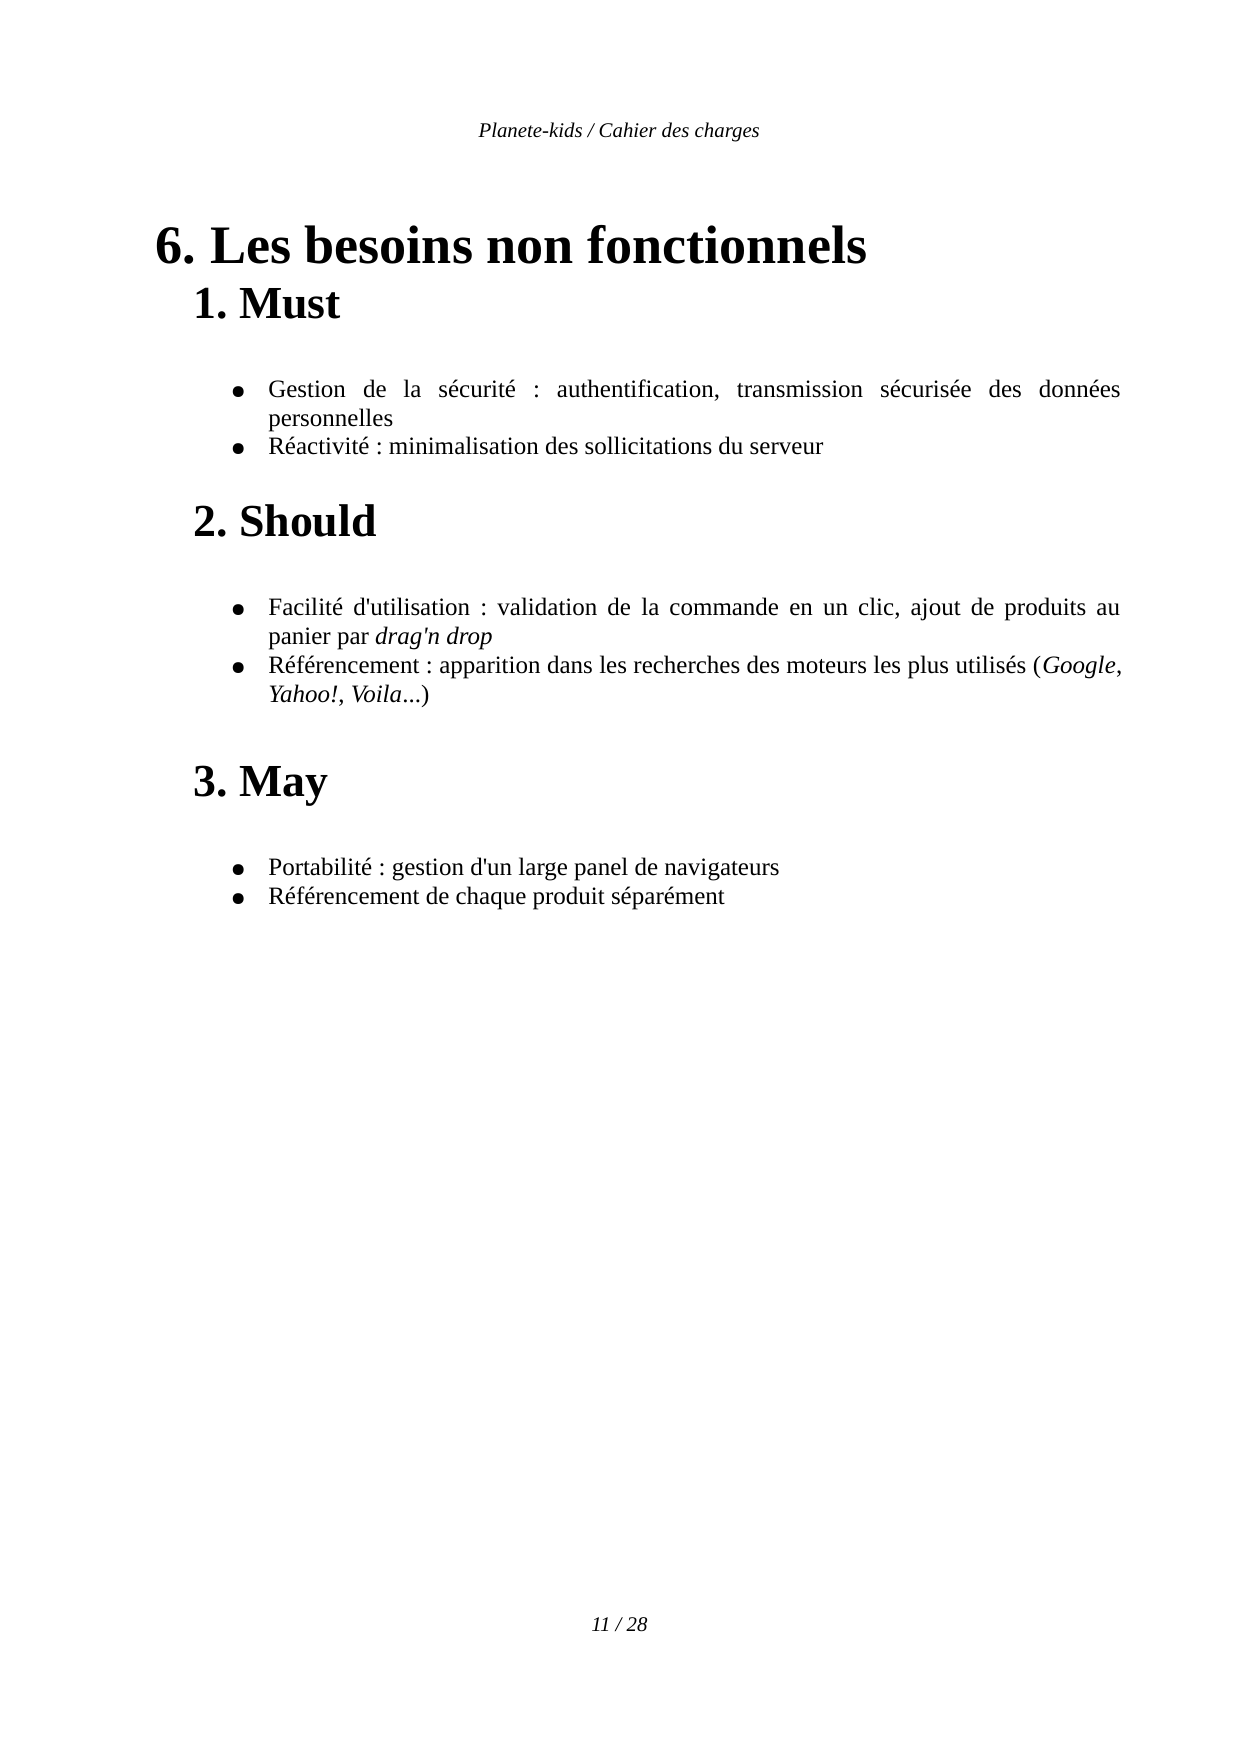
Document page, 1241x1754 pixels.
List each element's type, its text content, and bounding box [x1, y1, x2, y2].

list Portabilité : gestion d'un large panel de navigateurs [231, 852, 1122, 881]
subtitle Les besoins non fonctionnels [156, 213, 1122, 275]
list Référencement : apparition dans les recherches des moteurs les plus utilisés (Google, Yahoo!, Voila...) [231, 650, 1122, 707]
subtitle May [193, 753, 1122, 806]
list Réactivité : minimalisation des sollicitations du serveur [231, 431, 1122, 460]
list Gestion de la sécurité : authentification, transmission sécurisée des données personnelles [231, 374, 1122, 431]
subtitle Must [193, 275, 1122, 328]
list Facilité d'utilisation : validation de la commande en un clic, ajout de produits au panier par drag'n drop [231, 592, 1122, 650]
list Référencement de chaque produit séparément [231, 881, 1122, 910]
subtitle Should [193, 494, 1122, 546]
